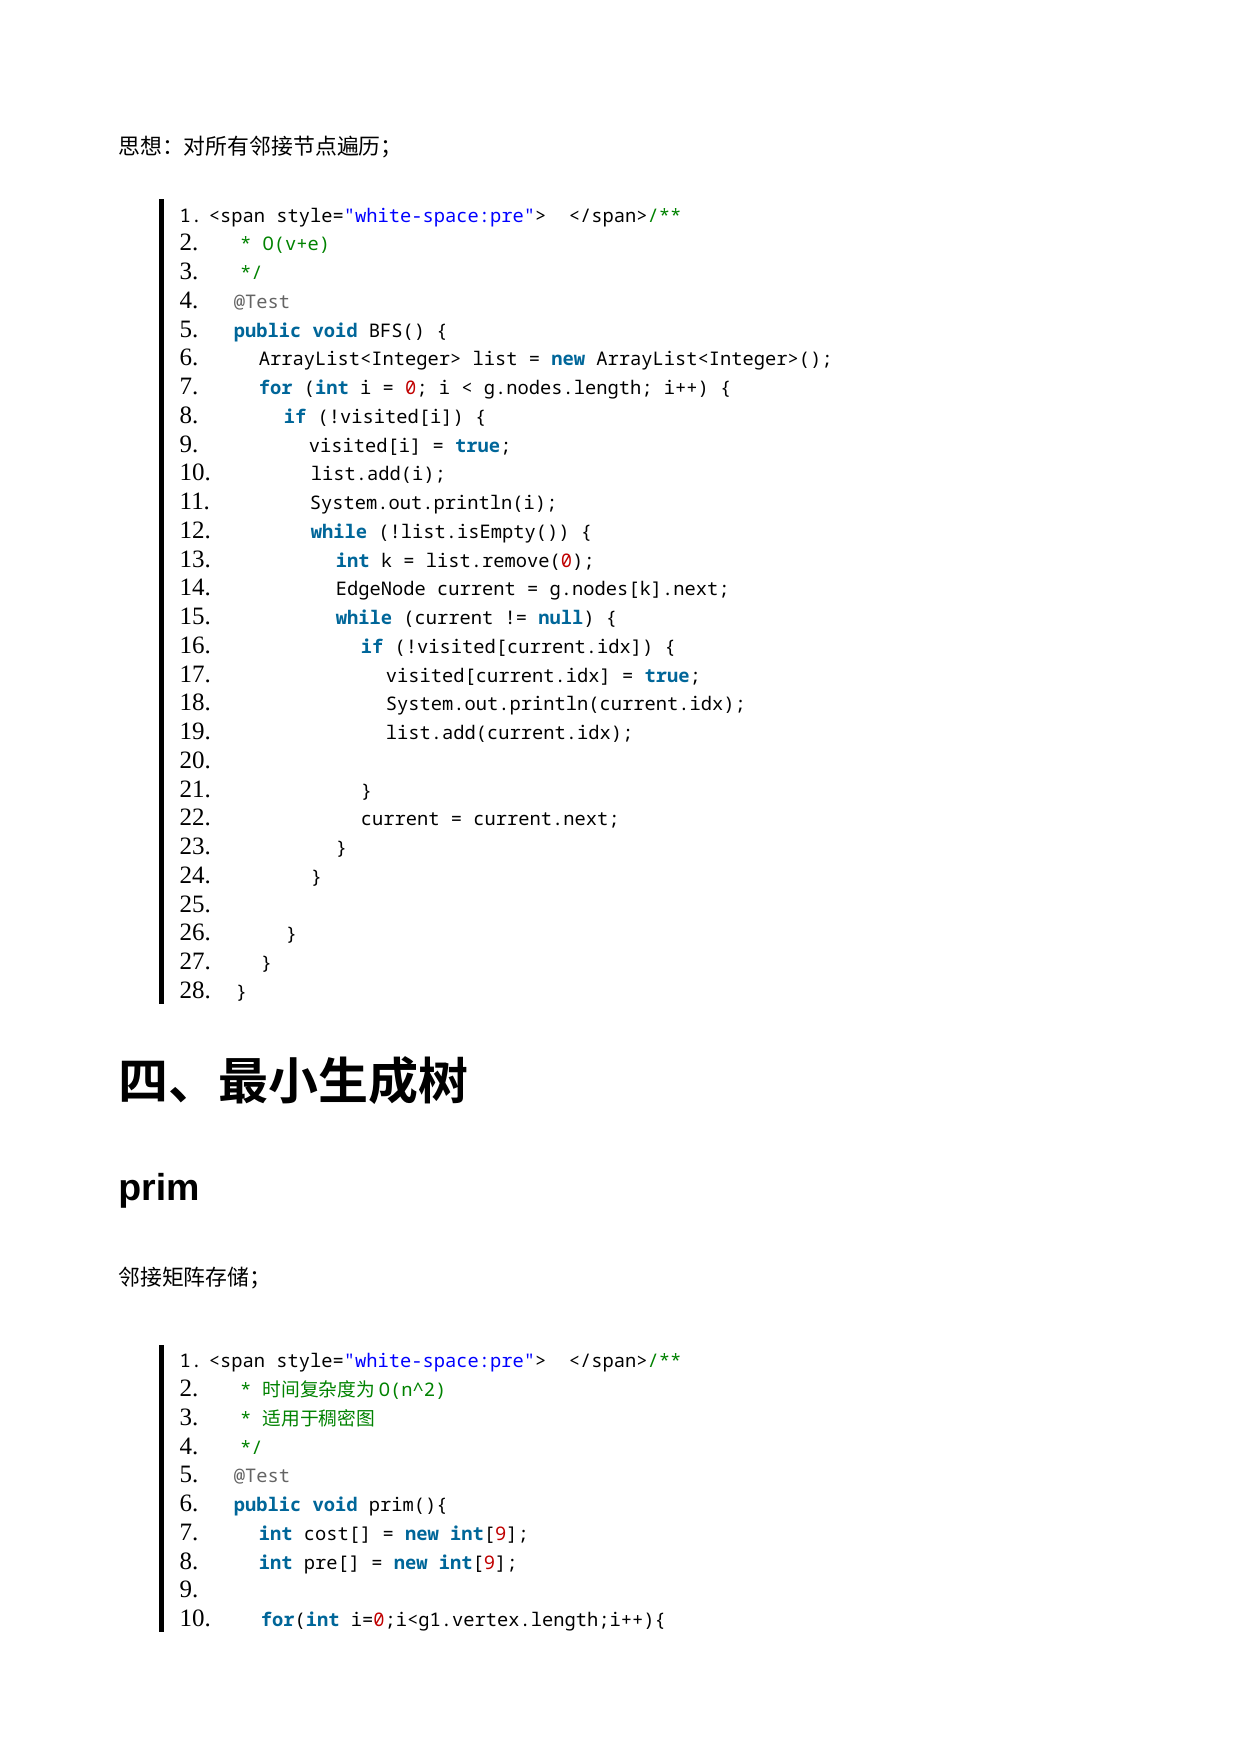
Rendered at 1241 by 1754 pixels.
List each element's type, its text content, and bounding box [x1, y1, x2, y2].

list System.out.println(i); [164, 486, 1122, 515]
subtitle 四、最小生成树 [118, 1053, 1122, 1110]
text [java] view plain copy [0, 159, 1106, 199]
list } [164, 917, 1122, 946]
list while (!list.isEmpty()) { [164, 515, 1122, 544]
list int pre[] = new int[9]; [164, 1546, 1122, 1574]
list * 适用于稠密图 [164, 1402, 1122, 1431]
list */ [164, 1431, 1122, 1459]
list * O(v+e) [164, 227, 1122, 256]
list int k = list.remove(0); [164, 544, 1122, 572]
text [java] view plain copy [0, 1304, 1106, 1345]
list } [164, 946, 1122, 975]
list ArrayList<Integer> list = new ArrayList<Integer>(); [164, 342, 1122, 371]
list if (!visited[i]) { [164, 400, 1122, 429]
list @Test [164, 285, 1122, 314]
list <span style="white-space:pre"> </span>/** [164, 199, 1122, 227]
list * 时间复杂度为O(n^2) [164, 1373, 1122, 1402]
list System.out.println(current.idx); [164, 687, 1122, 716]
list list.add(i); [164, 457, 1122, 486]
list } [164, 860, 1122, 889]
subtitle prim [118, 1166, 1122, 1209]
list current = current.next; [164, 802, 1122, 831]
text 思想：对所有邻接节点遍历； [118, 118, 1122, 159]
list EdgeNode current = g.nodes[k].next; [164, 572, 1122, 601]
list int cost[] = new int[9]; [164, 1517, 1122, 1546]
list while (current != null) { [164, 601, 1122, 630]
list public void BFS() { [164, 314, 1122, 342]
list <span style="white-space:pre"> </span>/** [164, 1345, 1122, 1373]
list visited[i] = true; [164, 429, 1122, 457]
list visited[current.idx] = true; [164, 659, 1122, 687]
list for (int i = 0; i < g.nodes.length; i++) { [164, 371, 1122, 400]
list list.add(current.idx); [164, 716, 1122, 745]
list public void prim(){ [164, 1488, 1122, 1517]
list for(int i=0;i<g1.vertex.length;i++){ [164, 1603, 1122, 1632]
list } [164, 774, 1122, 802]
list } [164, 831, 1122, 860]
list if (!visited[current.idx]) { [164, 630, 1122, 659]
list } [164, 975, 1122, 1004]
list @Test [164, 1459, 1122, 1488]
text 邻接矩阵存储； [118, 1249, 1122, 1290]
list */ [164, 256, 1122, 285]
